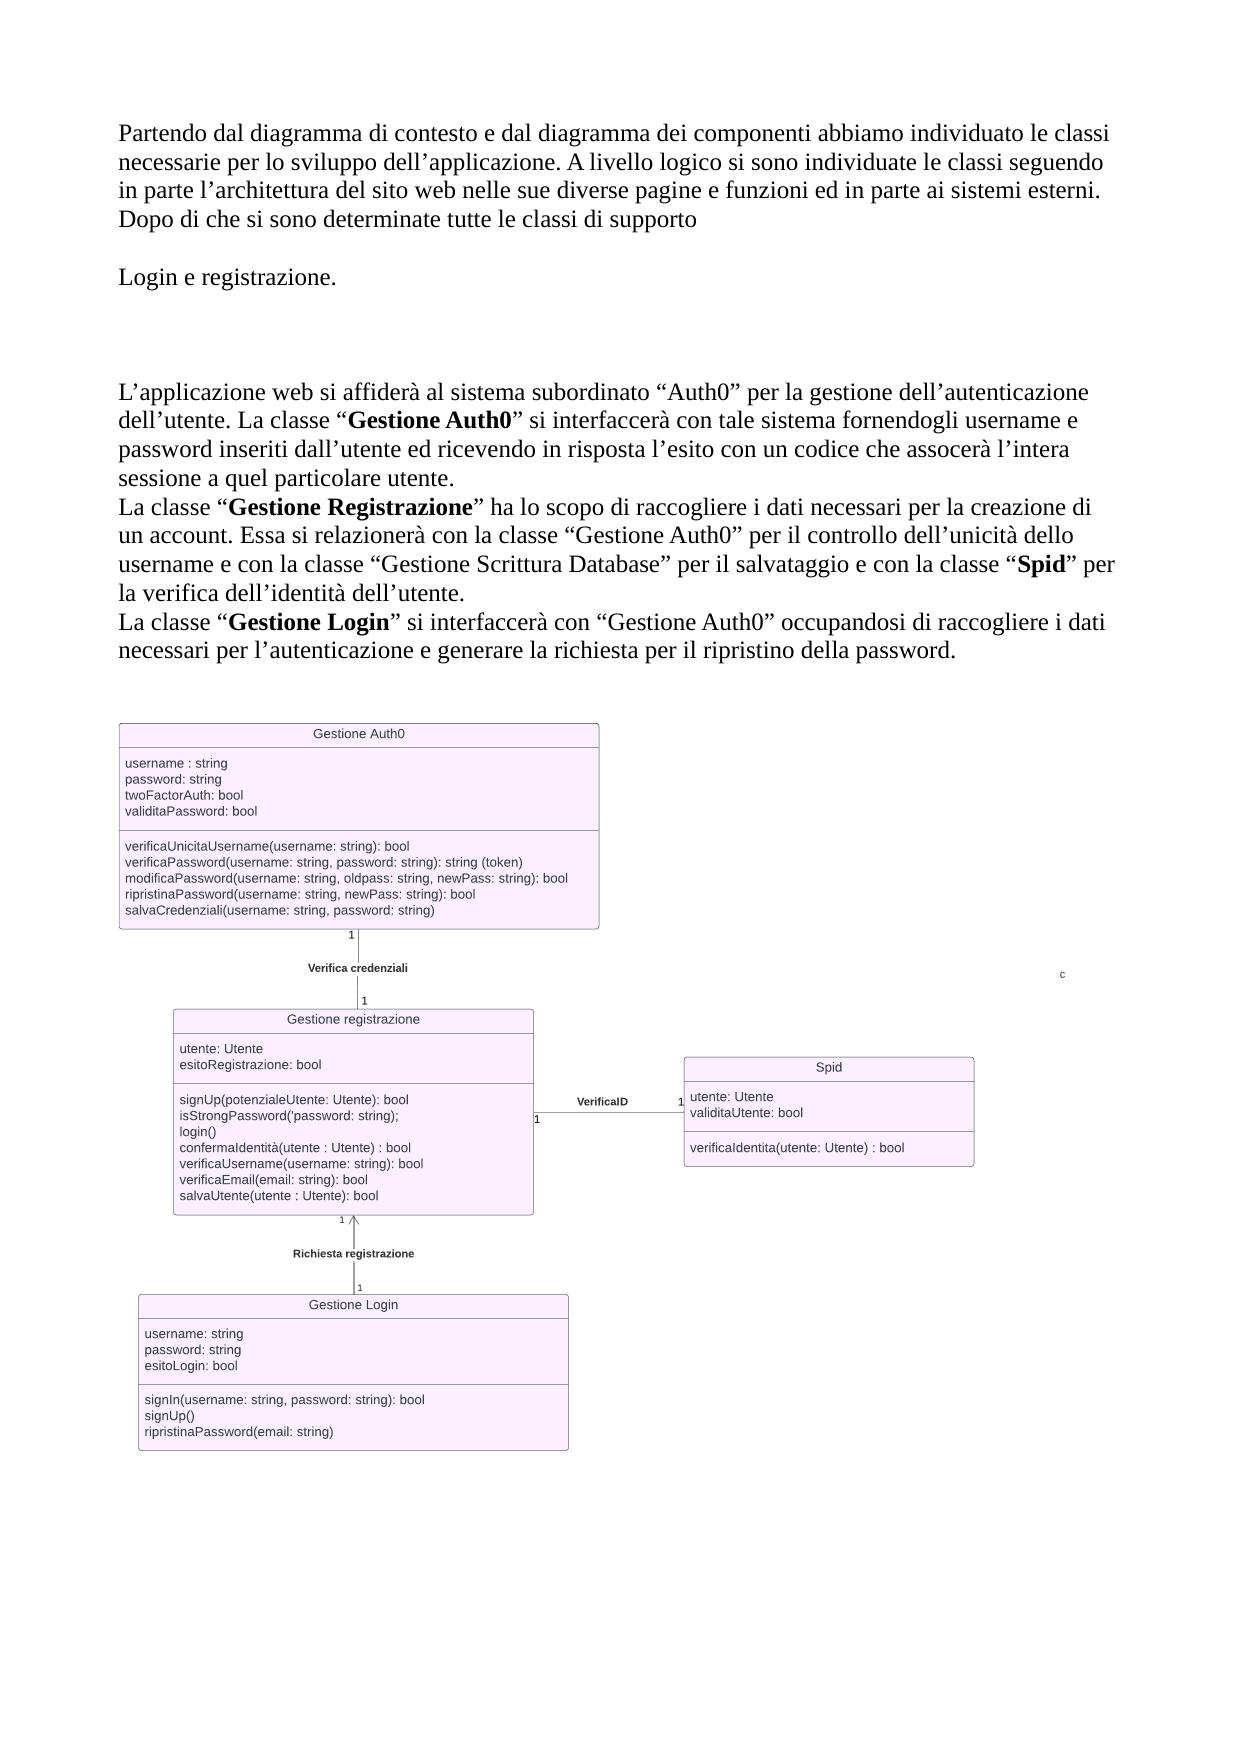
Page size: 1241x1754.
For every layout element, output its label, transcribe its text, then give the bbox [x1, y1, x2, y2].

text L’applicazione web si affiderà al sistema subordinato “Auth0” per la gestione dell’autenticazione dell’utente. La classe “Gestione Auth0” si interfaccerà con tale sistema fornendogli username e password inseriti dall’utente ed ricevendo in risposta l’esito con un codice che assocerà l’intera sessione a quel particolare utente. [118, 377, 1122, 492]
text Partendo dal diagramma di contesto e dal diagramma dei componenti abbiamo individuato le classi necessarie per lo sviluppo dell’applicazione. A livello logico si sono individuate le classi seguendo in parte l’architettura del sito web nelle sue diverse pagine e funzioni ed in parte ai sistemi esterni. [118, 118, 1122, 204]
text La classe “Gestione Registrazione” ha lo scopo di raccogliere i dati necessari per la creazione di un account. Essa si relazionerà con la classe “Gestione Auth0” per il controllo dell’unicità dello username e con la classe “Gestione Scrittura Database” per il salvataggio e con la classe “Spid” per la verifica dell’identità dell’utente. [118, 492, 1122, 607]
text Dopo di che si sono determinate tutte le classi di supporto [118, 204, 1122, 233]
picture [118, 723, 1122, 1451]
text Login e registrazione. [118, 262, 1122, 291]
text La classe “Gestione Login” si interfaccerà con “Gestione Auth0” occupandosi di raccogliere i dati necessari per l’autenticazione e generare la richiesta per il ripristino della password. [118, 607, 1122, 664]
